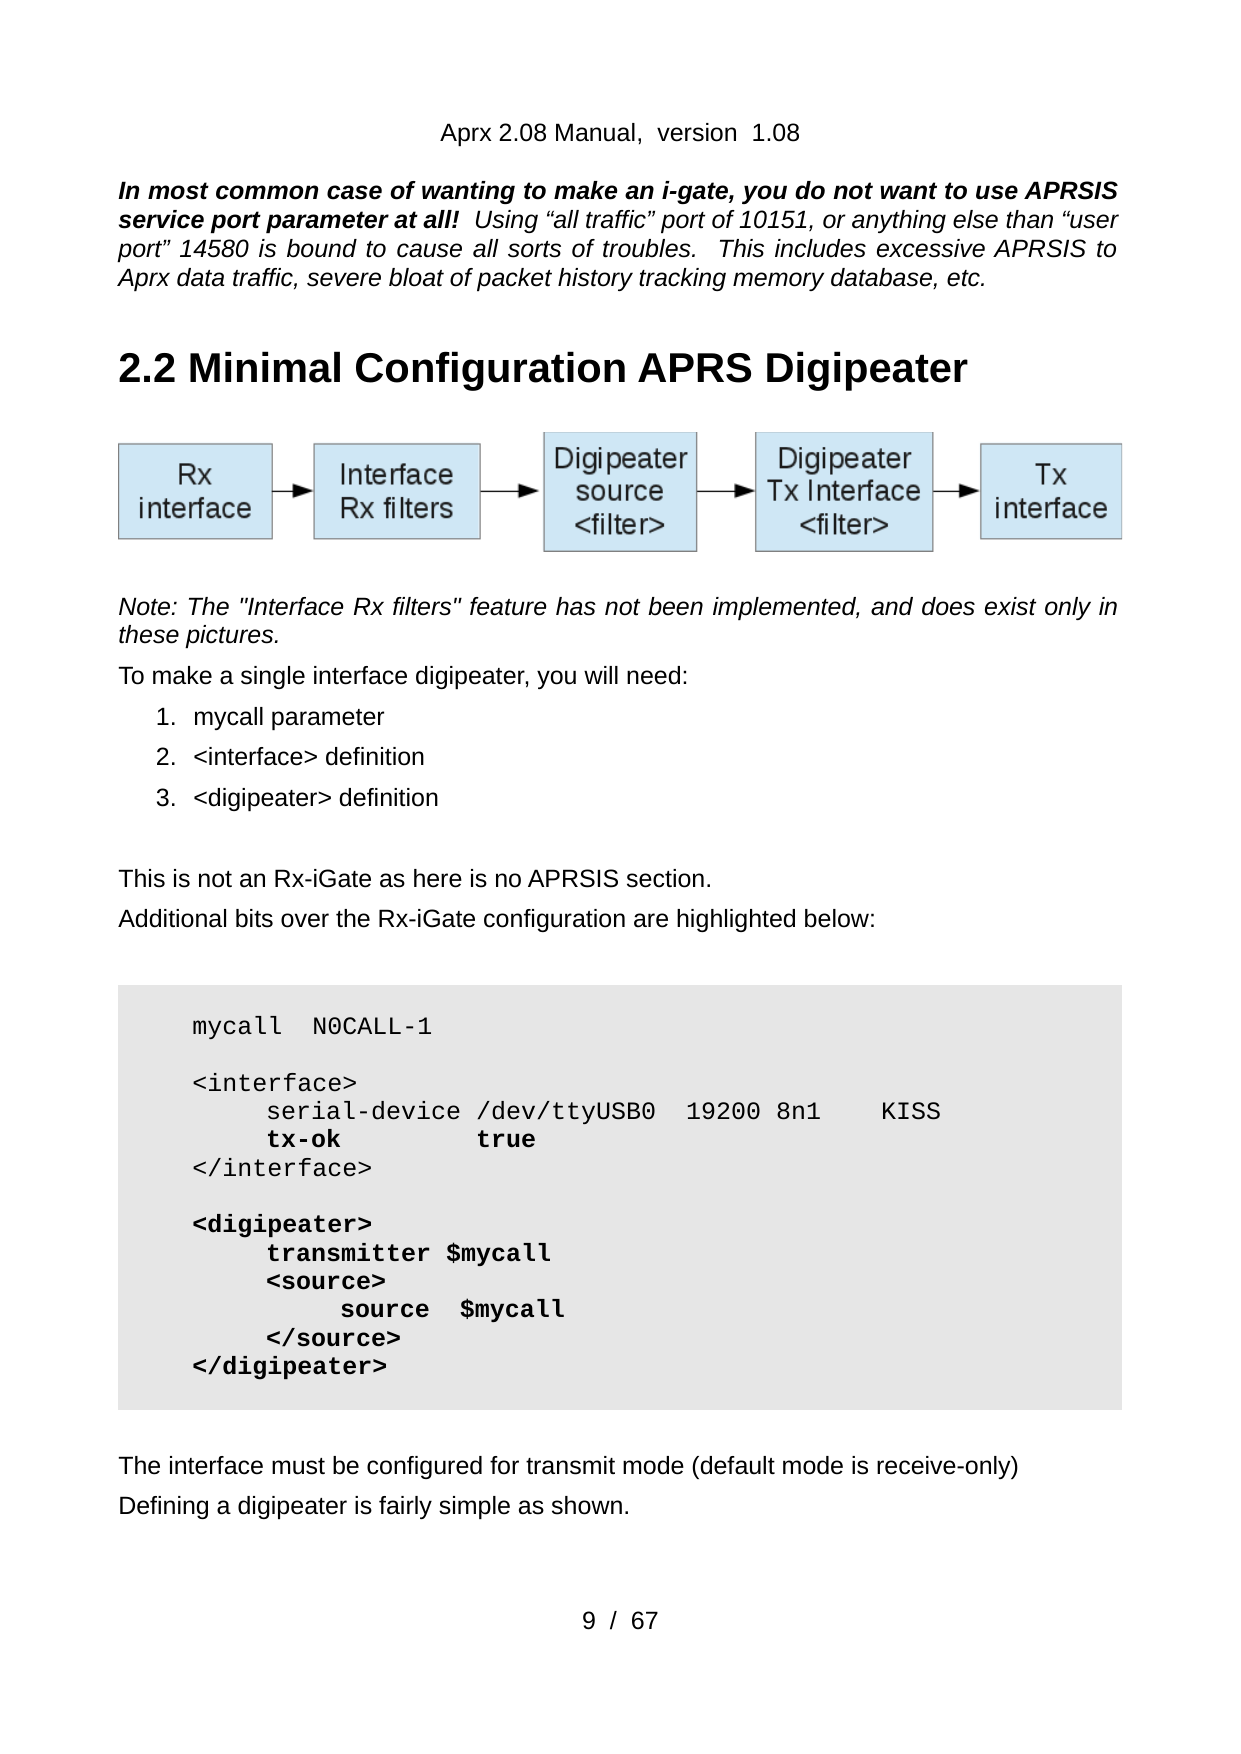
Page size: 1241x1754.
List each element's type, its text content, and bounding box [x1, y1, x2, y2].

text Additional bits over the Rx-iGate configuration are highlighted below: [118, 904, 1122, 933]
list mycall parameter [156, 702, 1122, 730]
text <source> [118, 1268, 1122, 1297]
text </interface> [118, 1155, 1122, 1183]
text This is not an Rx-iGate as here is no APRSIS section. [118, 864, 1122, 892]
picture [118, 432, 1123, 552]
text In most common case of wanting to make an i-gate, you do not want to use APRSIS service port parameter at all! Using “all traffic” port of 10151, or anything else than “user port” 14580 is bound to cause all sorts of troubles. This includes excessive APRSIS to Aprx data traffic, severe bloat of packet history tracking memory database, etc. [118, 176, 1122, 291]
text Note: The "Interface Rx filters" feature has not been implemented, and does exist only in these pictures. [118, 592, 1122, 649]
text </source> [118, 1325, 1122, 1353]
text serial-device /dev/ttyUSB0 19200 8n1 KISS [118, 1098, 1122, 1127]
text <interface> [118, 1070, 1122, 1098]
text mycall N0CALL-1 [118, 1013, 1122, 1042]
text Defining a digipeater is fairly simple as shown. [118, 1491, 1122, 1520]
text tx-ok true [118, 1127, 1122, 1155]
list <interface> definition [156, 742, 1122, 771]
text </digipeater> [118, 1353, 1122, 1382]
text transmitter $mycall [118, 1240, 1122, 1268]
text To make a single interface digipeater, you will need: [118, 661, 1122, 690]
list <digipeater> definition [156, 783, 1122, 811]
text <digipeater> [118, 1212, 1122, 1240]
text The interface must be configured for transmit mode (default mode is receive-only) [118, 1451, 1122, 1479]
subtitle Minimal Configuration APRS Digipeater [118, 344, 1122, 392]
text source $mycall [118, 1297, 1122, 1325]
